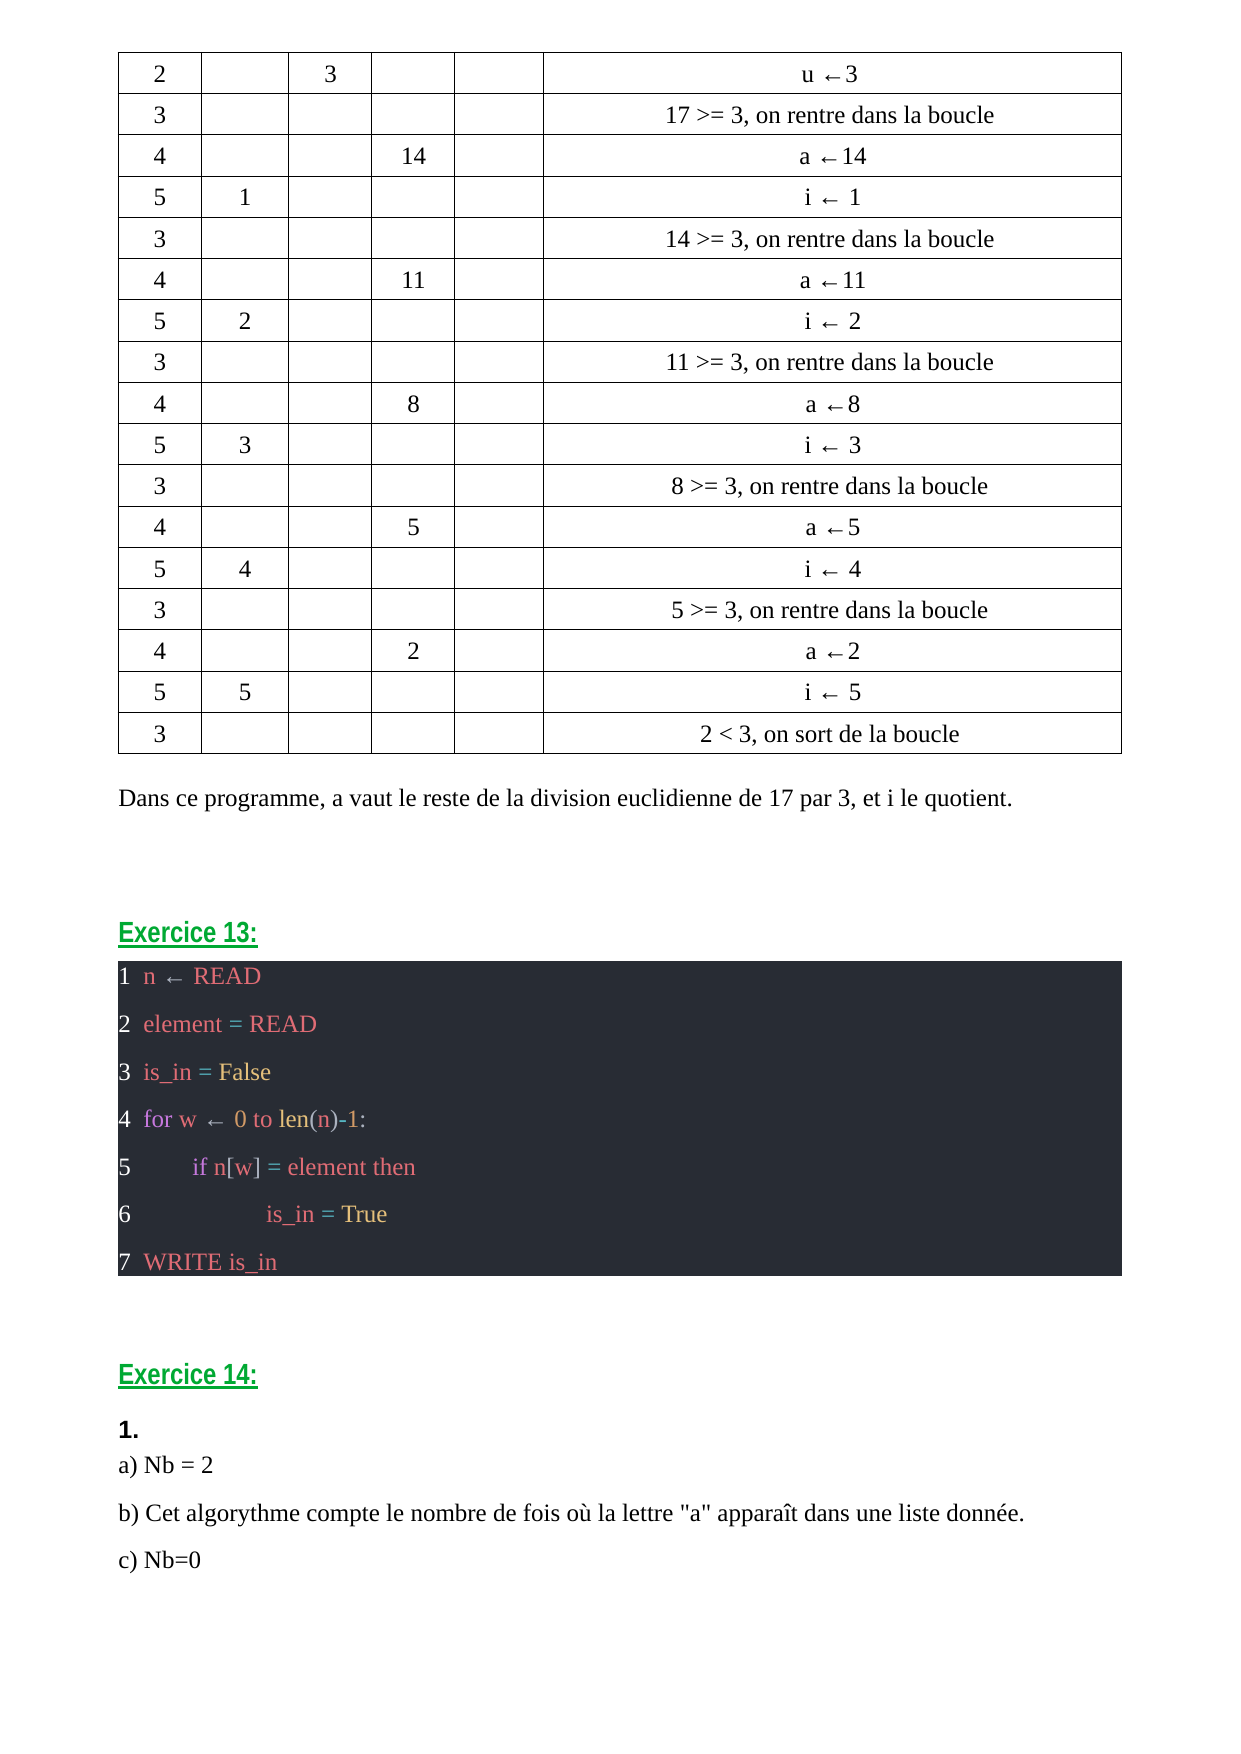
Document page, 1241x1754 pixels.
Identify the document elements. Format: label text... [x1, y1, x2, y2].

table_cell 5 [119, 548, 201, 588]
table_cell [289, 259, 371, 299]
table_cell 5 [119, 672, 201, 712]
table_cell [372, 53, 454, 93]
table_cell [202, 507, 288, 547]
table_cell 5 >= 3, on rentre dans la boucle [544, 589, 1121, 629]
table_cell [372, 548, 454, 588]
table_cell [455, 713, 543, 753]
table_cell [289, 218, 371, 258]
table_cell [289, 713, 371, 753]
table_cell i ← 1 [544, 177, 1121, 217]
table_cell [455, 672, 543, 712]
table_cell [289, 300, 371, 341]
table_cell [372, 465, 454, 506]
table_cell a ←5 [544, 507, 1121, 547]
table_cell 2 [202, 300, 288, 341]
table_cell [202, 465, 288, 506]
table_cell [455, 630, 543, 671]
table_cell 5 [119, 177, 201, 217]
table_cell 11 [372, 259, 454, 299]
table_cell [455, 177, 543, 217]
table_cell 3 [289, 53, 371, 93]
table_cell a ←2 [544, 630, 1121, 671]
text 1 n ← READ [118, 961, 1122, 990]
table_cell a ←8 [544, 383, 1121, 423]
table_cell [289, 177, 371, 217]
table_cell [372, 424, 454, 464]
table_cell [455, 342, 543, 382]
table_cell [202, 383, 288, 423]
table_cell [455, 259, 543, 299]
table_cell 2 [119, 53, 201, 93]
table_cell 8 >= 3, on rentre dans la boucle [544, 465, 1121, 506]
table_cell 4 [119, 135, 201, 176]
table_cell [289, 507, 371, 547]
table_cell [455, 465, 543, 506]
table_cell [372, 589, 454, 629]
table_cell [372, 342, 454, 382]
table_cell [202, 342, 288, 382]
table_cell i ← 3 [544, 424, 1121, 464]
table_cell 14 >= 3, on rentre dans la boucle [544, 218, 1121, 258]
table_cell [202, 713, 288, 753]
table_cell [372, 713, 454, 753]
text c) Nb=0 [118, 1546, 1122, 1574]
text Dans ce programme, a vaut le reste de la division euclidienne de 17 par 3, et i le quotient. [118, 783, 1122, 812]
table_cell [455, 300, 543, 341]
table_cell 4 [119, 259, 201, 299]
subtitle Exercice 13: [258, 916, 1122, 949]
table_cell [202, 135, 288, 176]
table_cell [372, 218, 454, 258]
table_cell 14 [372, 135, 454, 176]
table_cell [455, 218, 543, 258]
table_cell 3 [119, 589, 201, 629]
table_cell 2 [372, 630, 454, 671]
table_cell [202, 218, 288, 258]
text 6 is_in = True [118, 1199, 1122, 1228]
text 5 if n[w] = element then [118, 1152, 1122, 1181]
table_cell 5 [202, 672, 288, 712]
text 7 WRITE is_in [118, 1247, 1122, 1276]
subtitle 1. [118, 1415, 1122, 1444]
subtitle Exercice 14: [258, 1357, 1122, 1390]
text b) Cet algorythme compte le nombre de fois où la lettre "a" apparaît dans une liste donnée. [118, 1498, 1122, 1527]
table_cell [455, 548, 543, 588]
table_cell 5 [372, 507, 454, 547]
table_cell [289, 94, 371, 134]
table_cell 3 [119, 465, 201, 506]
table_cell 3 [119, 713, 201, 753]
table_cell [455, 589, 543, 629]
table_cell [289, 672, 371, 712]
table_cell i ← 2 [544, 300, 1121, 341]
table_cell 2 < 3, on sort de la boucle [544, 713, 1121, 753]
table_cell [455, 94, 543, 134]
text a) Nb = 2 [118, 1450, 1122, 1479]
table_cell [289, 342, 371, 382]
table_cell 1 [202, 177, 288, 217]
table_cell u ←3 [544, 53, 1121, 93]
table_cell [202, 259, 288, 299]
table_cell 4 [119, 383, 201, 423]
table_cell [289, 548, 371, 588]
table_cell 8 [372, 383, 454, 423]
table_cell 3 [119, 94, 201, 134]
table_cell 5 [119, 300, 201, 341]
table_cell 4 [119, 507, 201, 547]
table_cell [455, 135, 543, 176]
table_cell i ← 5 [544, 672, 1121, 712]
table_cell [289, 424, 371, 464]
table_cell [372, 300, 454, 341]
table_cell [202, 630, 288, 671]
table_cell a ←11 [544, 259, 1121, 299]
table_cell [202, 94, 288, 134]
table_cell [455, 53, 543, 93]
table_cell 4 [202, 548, 288, 588]
text 2 element = READ [118, 1009, 1122, 1038]
table_cell [372, 672, 454, 712]
table_cell [289, 135, 371, 176]
text 3 is_in = False [118, 1057, 1122, 1085]
table_cell [202, 53, 288, 93]
table_cell a ←14 [544, 135, 1121, 176]
table_cell i ← 4 [544, 548, 1121, 588]
table_cell [289, 465, 371, 506]
table_cell [289, 383, 371, 423]
table_cell 17 >= 3, on rentre dans la boucle [544, 94, 1121, 134]
table_cell [289, 589, 371, 629]
table_cell 3 [119, 218, 201, 258]
table_cell [372, 94, 454, 134]
table_cell 5 [119, 424, 201, 464]
table_cell [289, 630, 371, 671]
table_cell [372, 177, 454, 217]
table_cell 4 [119, 630, 201, 671]
text 4 for w ← 0 to len(n)-1: [118, 1104, 1122, 1133]
table_cell 11 >= 3, on rentre dans la boucle [544, 342, 1121, 382]
table_cell [455, 383, 543, 423]
table_cell 3 [119, 342, 201, 382]
table_cell [455, 507, 543, 547]
table_cell 3 [202, 424, 288, 464]
table_cell [202, 589, 288, 629]
table_cell [455, 424, 543, 464]
